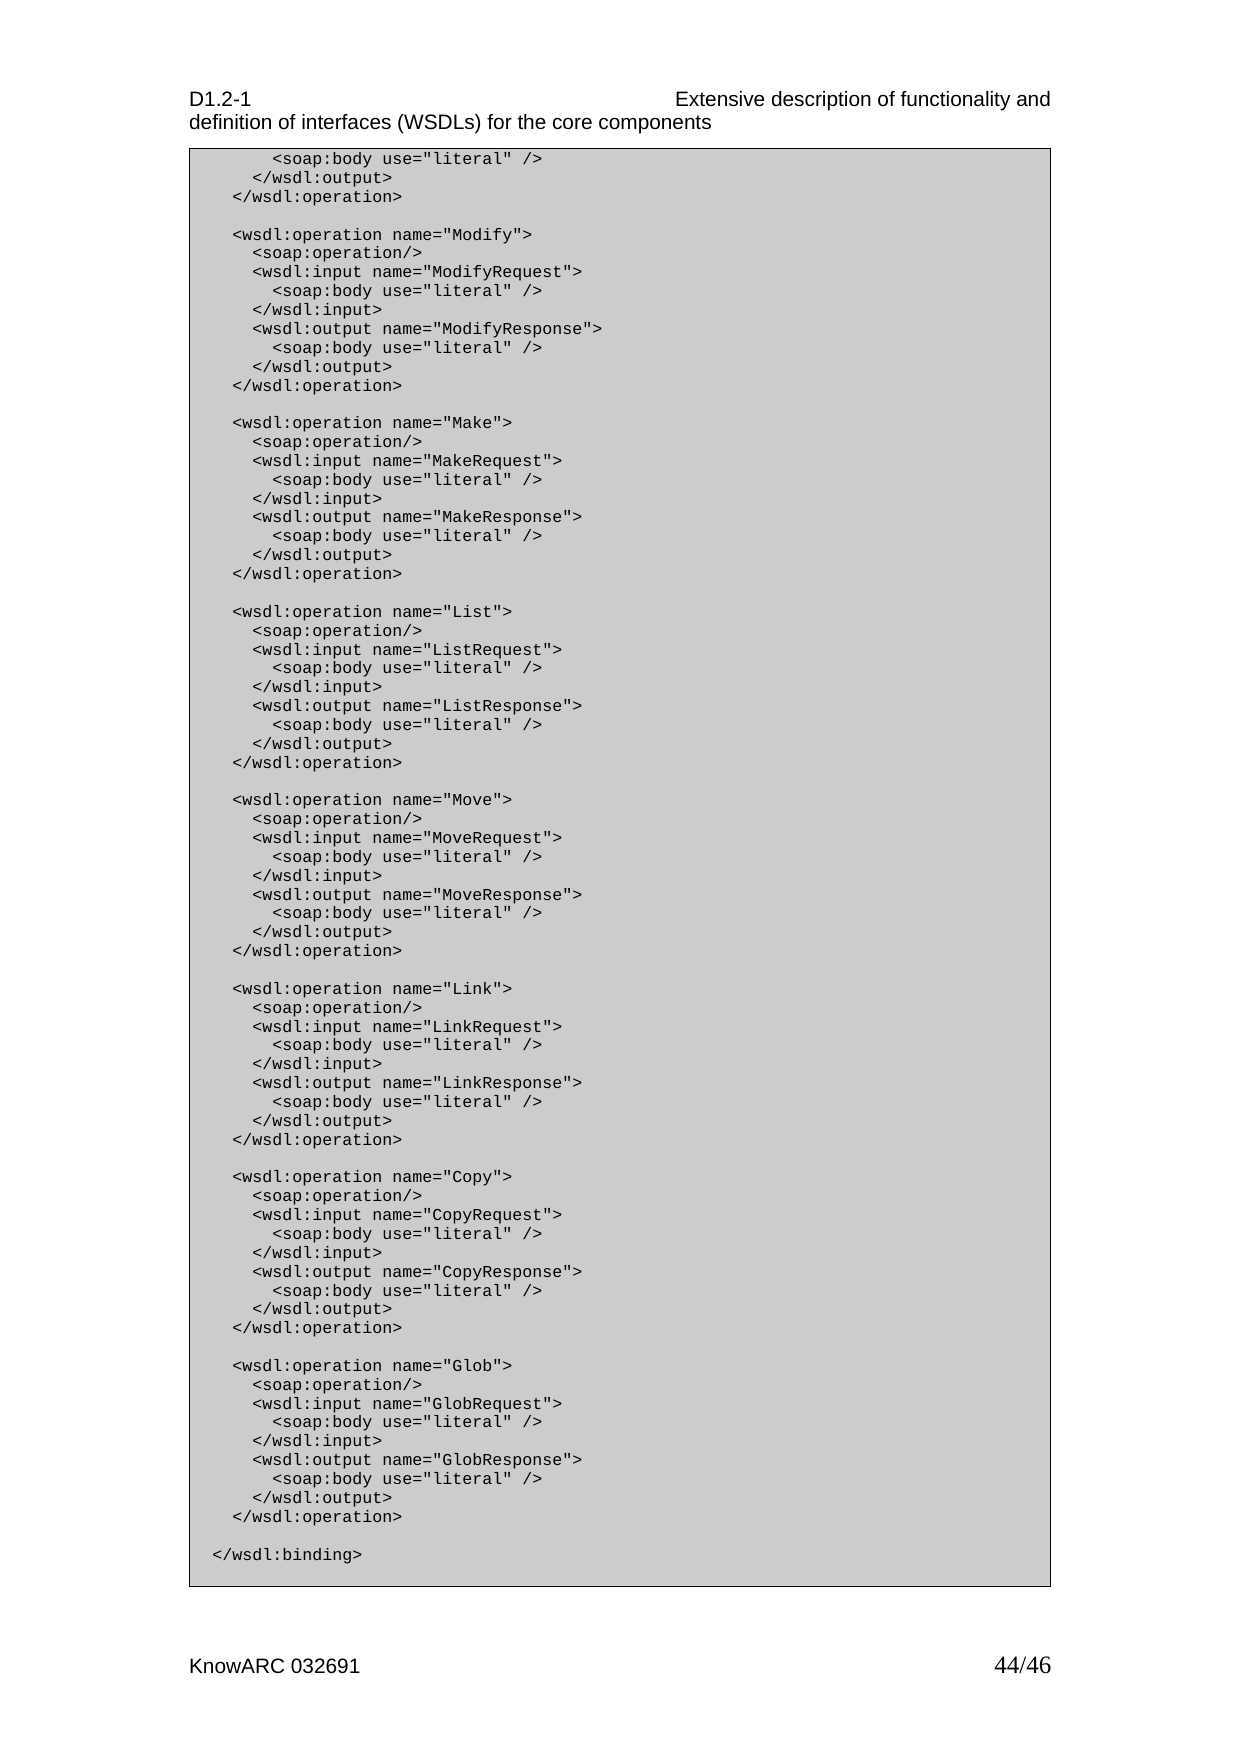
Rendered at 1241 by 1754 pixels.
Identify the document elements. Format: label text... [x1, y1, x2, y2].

text <wsdl:input name="GlobRequest"> [190, 1392, 1050, 1411]
text </wsdl:operation> [190, 562, 1050, 581]
text <wsdl:output name="GlobResponse"> [190, 1449, 1050, 1467]
text <wsdl:operation name="Modify"> [190, 223, 1050, 242]
text </wsdl:operation> [190, 1128, 1050, 1147]
text <soap:operation/> [190, 1373, 1050, 1392]
text </wsdl:operation> [190, 185, 1050, 204]
text <soap:operation/> [190, 996, 1050, 1015]
text <wsdl:operation name="Copy"> [190, 1166, 1050, 1185]
text <wsdl:output name="MoveResponse"> [190, 883, 1050, 902]
text <soap:body use="literal" /> [190, 1467, 1050, 1486]
text <soap:operation/> [190, 808, 1050, 826]
text </wsdl:output> [190, 732, 1050, 751]
text <soap:body use="literal" /> [190, 336, 1050, 355]
text </wsdl:operation> [190, 939, 1050, 958]
text <soap:body use="literal" /> [190, 280, 1050, 298]
text </wsdl:input> [190, 1241, 1050, 1260]
text <wsdl:input name="MakeRequest"> [190, 449, 1050, 468]
text <wsdl:output name="MakeResponse"> [190, 506, 1050, 525]
text <soap:body use="literal" /> [190, 525, 1050, 544]
text <soap:operation/> [190, 1185, 1050, 1203]
text <wsdl:input name="ModifyRequest"> [190, 261, 1050, 280]
text <soap:body use="literal" /> [190, 149, 1050, 167]
text <soap:body use="literal" /> [190, 713, 1050, 732]
text </wsdl:output> [190, 1486, 1050, 1505]
text <wsdl:output name="ListResponse"> [190, 694, 1050, 713]
text <soap:body use="literal" /> [190, 1411, 1050, 1430]
text <soap:body use="literal" /> [190, 1090, 1050, 1109]
text <wsdl:input name="LinkRequest"> [190, 1015, 1050, 1034]
text <soap:operation/> [190, 242, 1050, 261]
text <soap:operation/> [190, 619, 1050, 638]
text <soap:body use="literal" /> [190, 902, 1050, 921]
text <soap:body use="literal" /> [190, 657, 1050, 676]
text <wsdl:operation name="Glob"> [190, 1354, 1050, 1373]
text <wsdl:input name="ListRequest"> [190, 638, 1050, 657]
text <soap:body use="literal" /> [190, 845, 1050, 864]
text </wsdl:input> [190, 864, 1050, 883]
text </wsdl:input> [190, 676, 1050, 694]
text </wsdl:output> [190, 167, 1050, 185]
text <soap:body use="literal" /> [190, 1034, 1050, 1053]
text <wsdl:output name="LinkResponse"> [190, 1072, 1050, 1090]
text <wsdl:input name="CopyRequest"> [190, 1203, 1050, 1222]
text </wsdl:operation> [190, 751, 1050, 770]
text </wsdl:operation> [190, 374, 1050, 393]
text </wsdl:input> [190, 487, 1050, 506]
text <wsdl:operation name="Make"> [190, 412, 1050, 431]
text </wsdl:input> [190, 1430, 1050, 1449]
text <wsdl:operation name="Link"> [190, 977, 1050, 996]
text </wsdl:input> [190, 298, 1050, 317]
text </wsdl:output> [190, 1298, 1050, 1317]
text </wsdl:operation> [190, 1505, 1050, 1524]
text </wsdl:output> [190, 1109, 1050, 1128]
text <wsdl:input name="MoveRequest"> [190, 826, 1050, 845]
text </wsdl:input> [190, 1053, 1050, 1072]
text <soap:operation/> [190, 431, 1050, 449]
text </wsdl:output> [190, 921, 1050, 939]
text <wsdl:operation name="Move"> [190, 789, 1050, 808]
text </wsdl:output> [190, 355, 1050, 374]
text <wsdl:operation name="List"> [190, 600, 1050, 619]
text </wsdl:binding> [190, 1543, 1050, 1562]
text <soap:body use="literal" /> [190, 1279, 1050, 1298]
text <wsdl:output name="CopyResponse"> [190, 1260, 1050, 1279]
text <wsdl:output name="ModifyResponse"> [190, 317, 1050, 336]
text <soap:body use="literal" /> [190, 468, 1050, 487]
text </wsdl:output> [190, 544, 1050, 562]
text <soap:body use="literal" /> [190, 1222, 1050, 1241]
text </wsdl:operation> [190, 1317, 1050, 1336]
